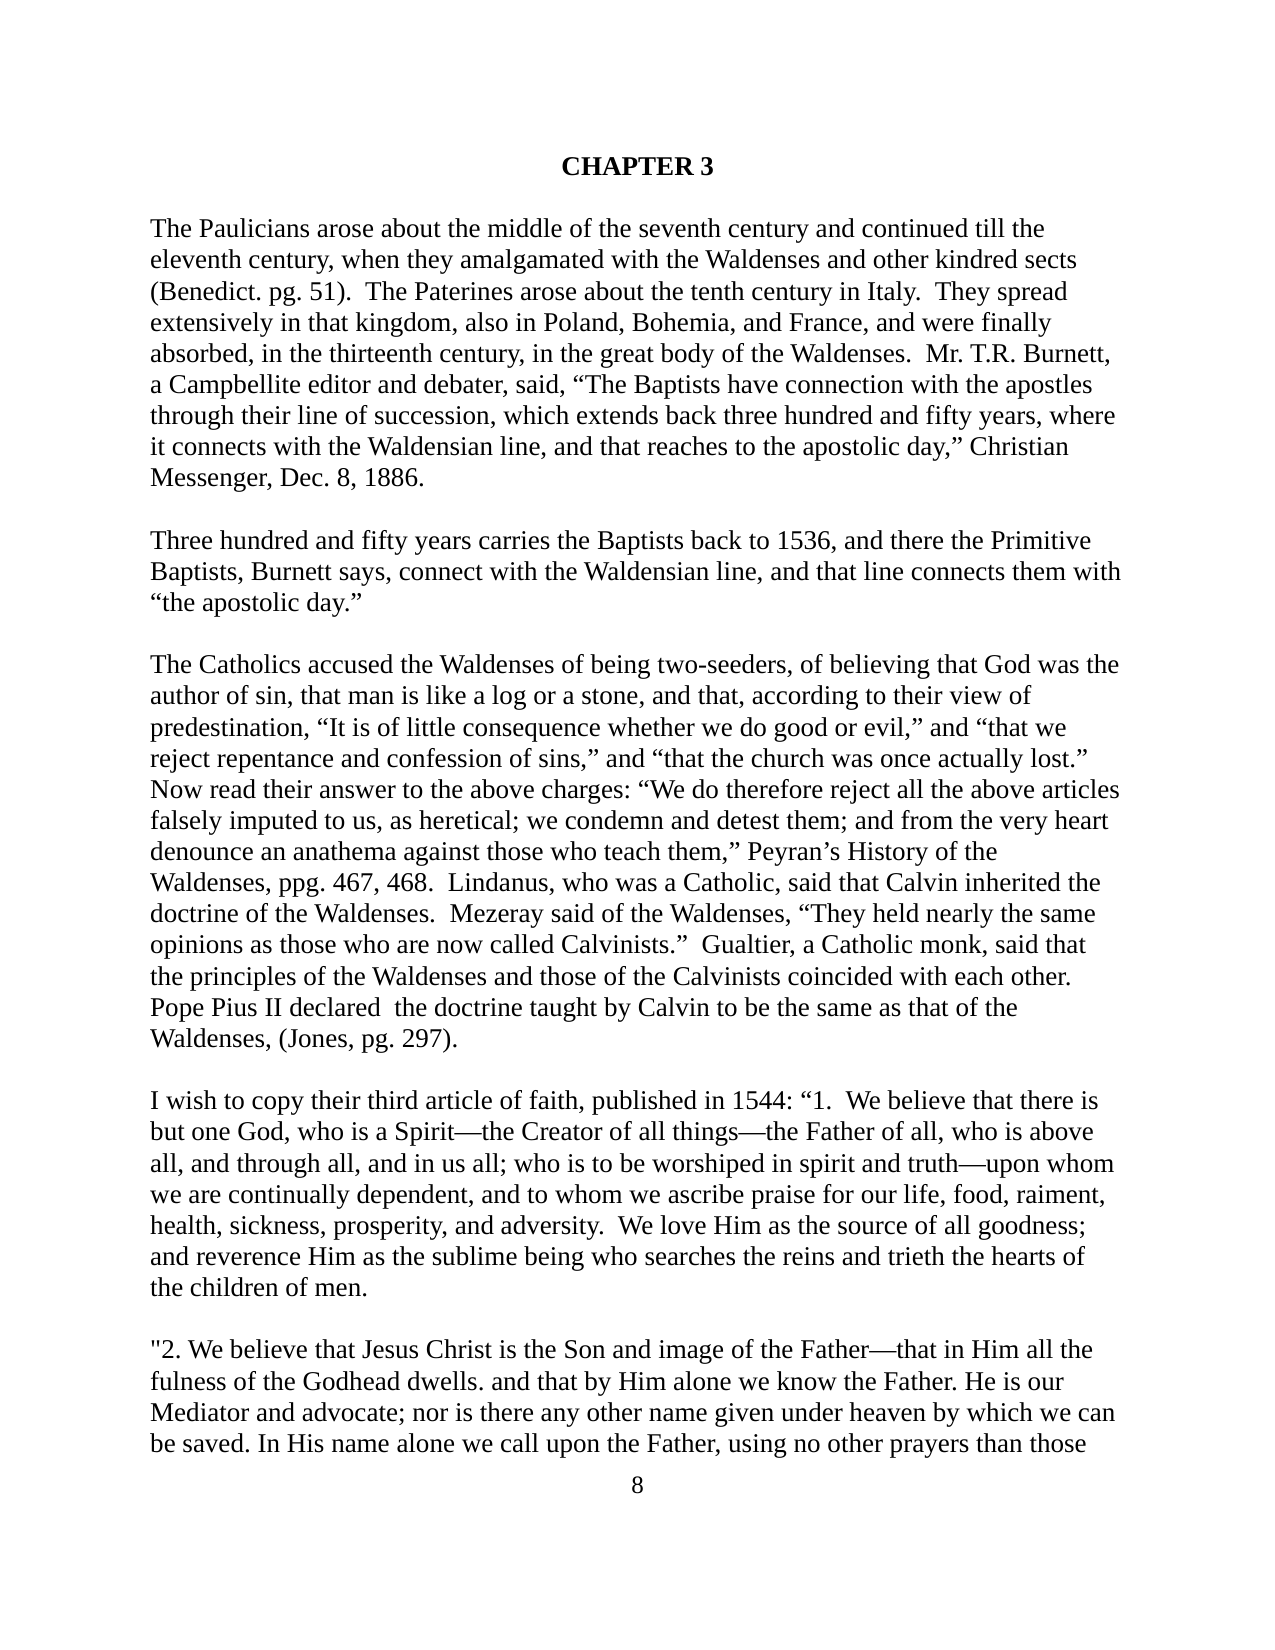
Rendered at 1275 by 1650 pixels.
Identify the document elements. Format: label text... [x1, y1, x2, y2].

text The Catholics accused the Waldenses of being two-seeders, of believing that God was the author of sin, that man is like a log or a stone, and that, according to their view of predestination, “It is of little consequence whether we do good or evil,” and “that we reject repentance and confession of sins,” and “that the church was once actually lost.” Now read their answer to the above charges: “We do therefore reject all the above articles falsely imputed to us, as heretical; we condemn and detest them; and from the very heart denounce an anathema against those who teach them,” Peyran’s History of the Waldenses, ppg. 467, 468. Lindanus, who was a Catholic, said that Calvin inherited the doctrine of the Waldenses. Mezeray said of the Waldenses, “They held nearly the same opinions as those who are now called Calvinists.” Gualtier, a Catholic monk, said that the principles of the Waldenses and those of the Calvinists coincided with each other. Pope Pius II declared the doctrine taught by Calvin to be the same as that of the Waldenses, (Jones, pg. 297). [150, 648, 1125, 1053]
text "2. We believe that Jesus Christ is the Son and image of the Father—that in Him all the fulness of the Godhead dwells. and that by Him alone we know the Father. He is our Mediator and advocate; nor is there any other name given under heaven by which we can be saved. In His name alone we call upon the Father, using no other prayers than those [150, 1333, 1125, 1458]
text I wish to copy their third article of faith, published in 1544: “1. We believe that there is but one God, who is a Spirit—the Creator of all things—the Father of all, who is above all, and through all, and in us all; who is to be worshiped in spirit and truth—upon whom we are continually dependent, and to whom we ascribe praise for our life, food, raiment, health, sickness, prosperity, and adversity. We love Him as the source of all goodness; and reverence Him as the sublime being who searches the reins and trieth the hearts of the children of men. [150, 1084, 1125, 1302]
text Three hundred and fifty years carries the Baptists back to 1536, and there the Primitive Baptists, Burnett says, connect with the Waldensian line, and that line connects them with “the apostolic day.” [150, 524, 1125, 617]
text The Paulicians arose about the middle of the seventh century and continued till the eleventh century, when they amalgamated with the Waldenses and other kindred sects (Benedict. pg. 51). The Paterines arose about the tenth century in Italy. They spread extensively in that kingdom, also in Poland, Bohemia, and France, and were finally absorbed, in the thirteenth century, in the great body of the Waldenses. Mr. T.R. Burnett, a Campbellite editor and debater, said, “The Baptists have connection with the apostles through their line of succession, which extends back three hundred and fifty years, where it connects with the Waldensian line, and that reaches to the apostolic day,” Christian Messenger, Dec. 8, 1886. [150, 212, 1125, 493]
text CHAPTER 3 [150, 150, 1125, 181]
